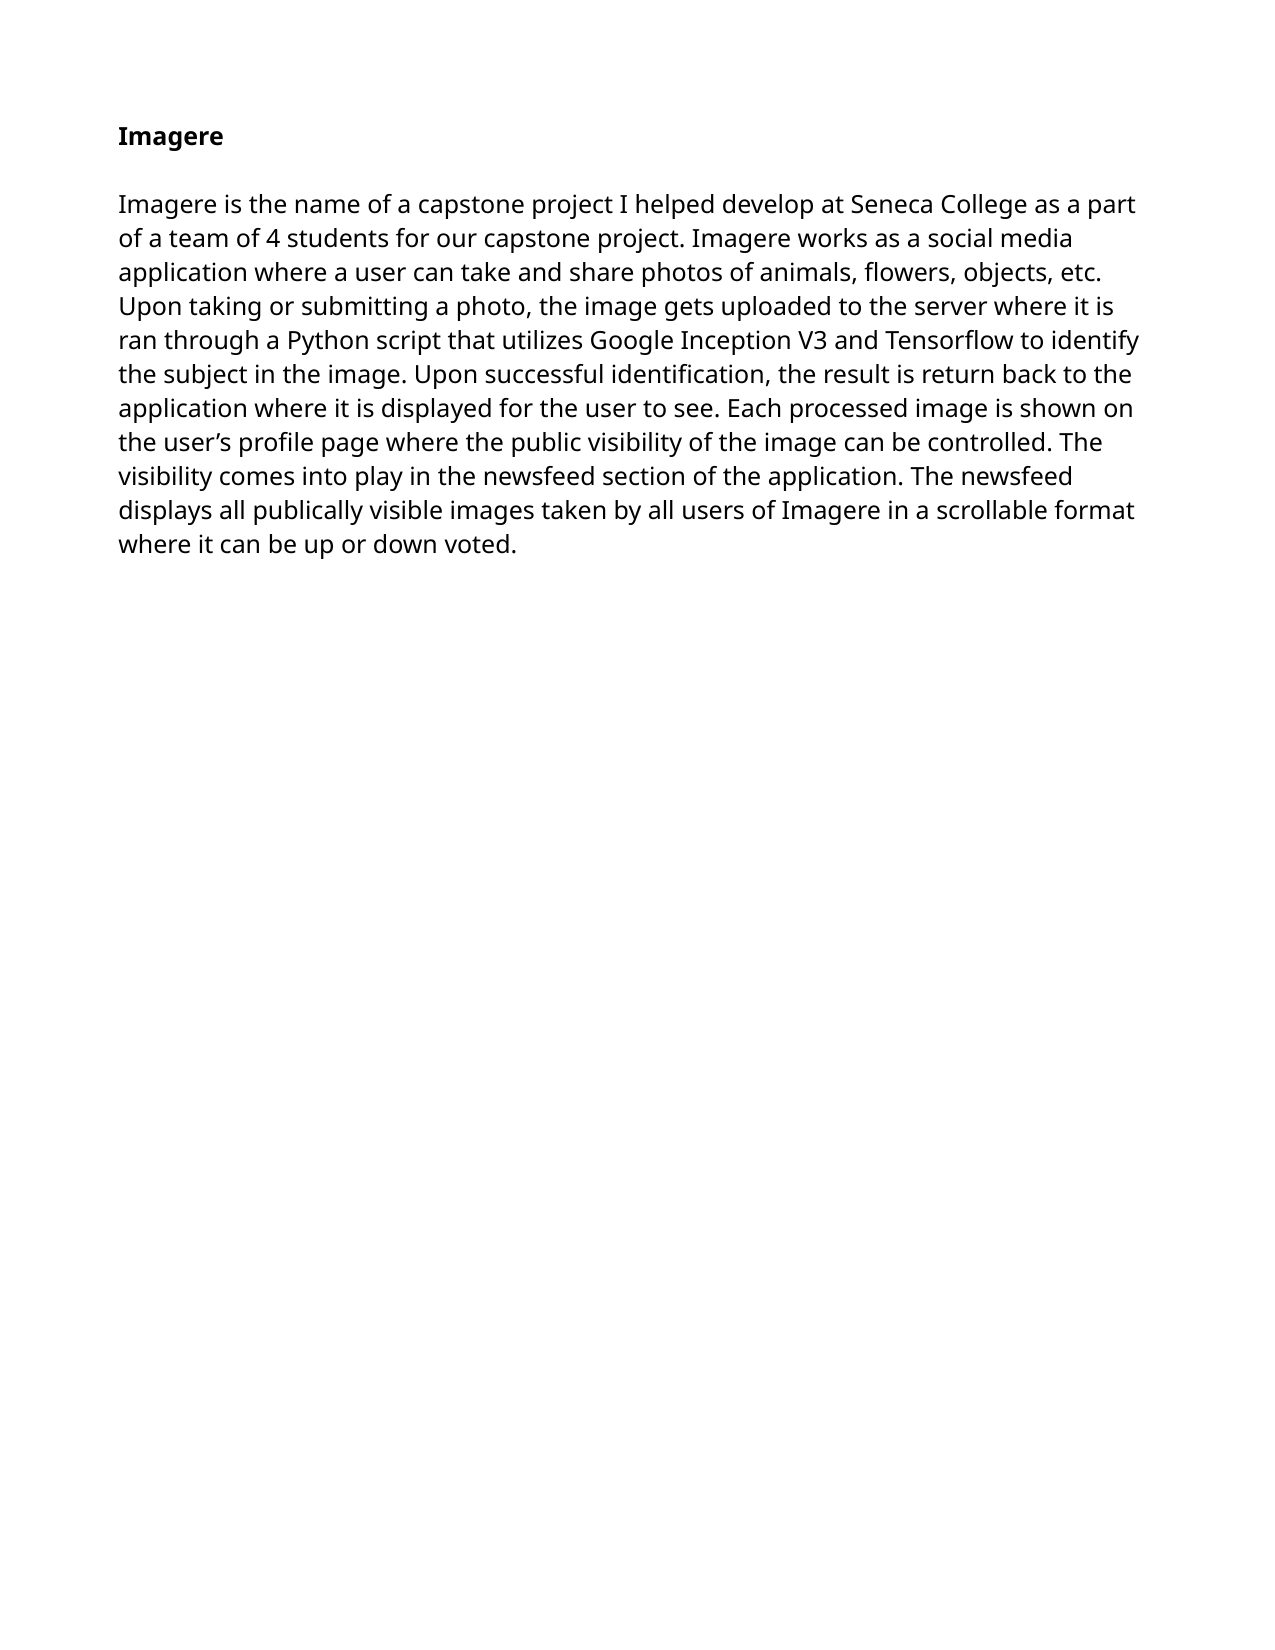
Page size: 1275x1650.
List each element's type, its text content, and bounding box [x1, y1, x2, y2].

text Imagere is the name of a capstone project I helped develop at Seneca College as a part of a team of 4 students for our capstone project. Imagere works as a social media application where a user can take and share photos of animals, flowers, objects, etc. Upon taking or submitting a photo, the image gets uploaded to the server where it is ran through a Python script that utilizes Google Inception V3 and Tensorflow to identify the subject in the image. Upon successful identification, the result is return back to the application where it is displayed for the user to see. Each processed image is shown on the user’s profile page where the public visibility of the image can be controlled. The visibility comes into play in the newsfeed section of the application. The newsfeed displays all publically visible images taken by all users of Imagere in a scrollable format where it can be up or down voted. [118, 186, 1157, 561]
text Imagere [118, 118, 1157, 152]
